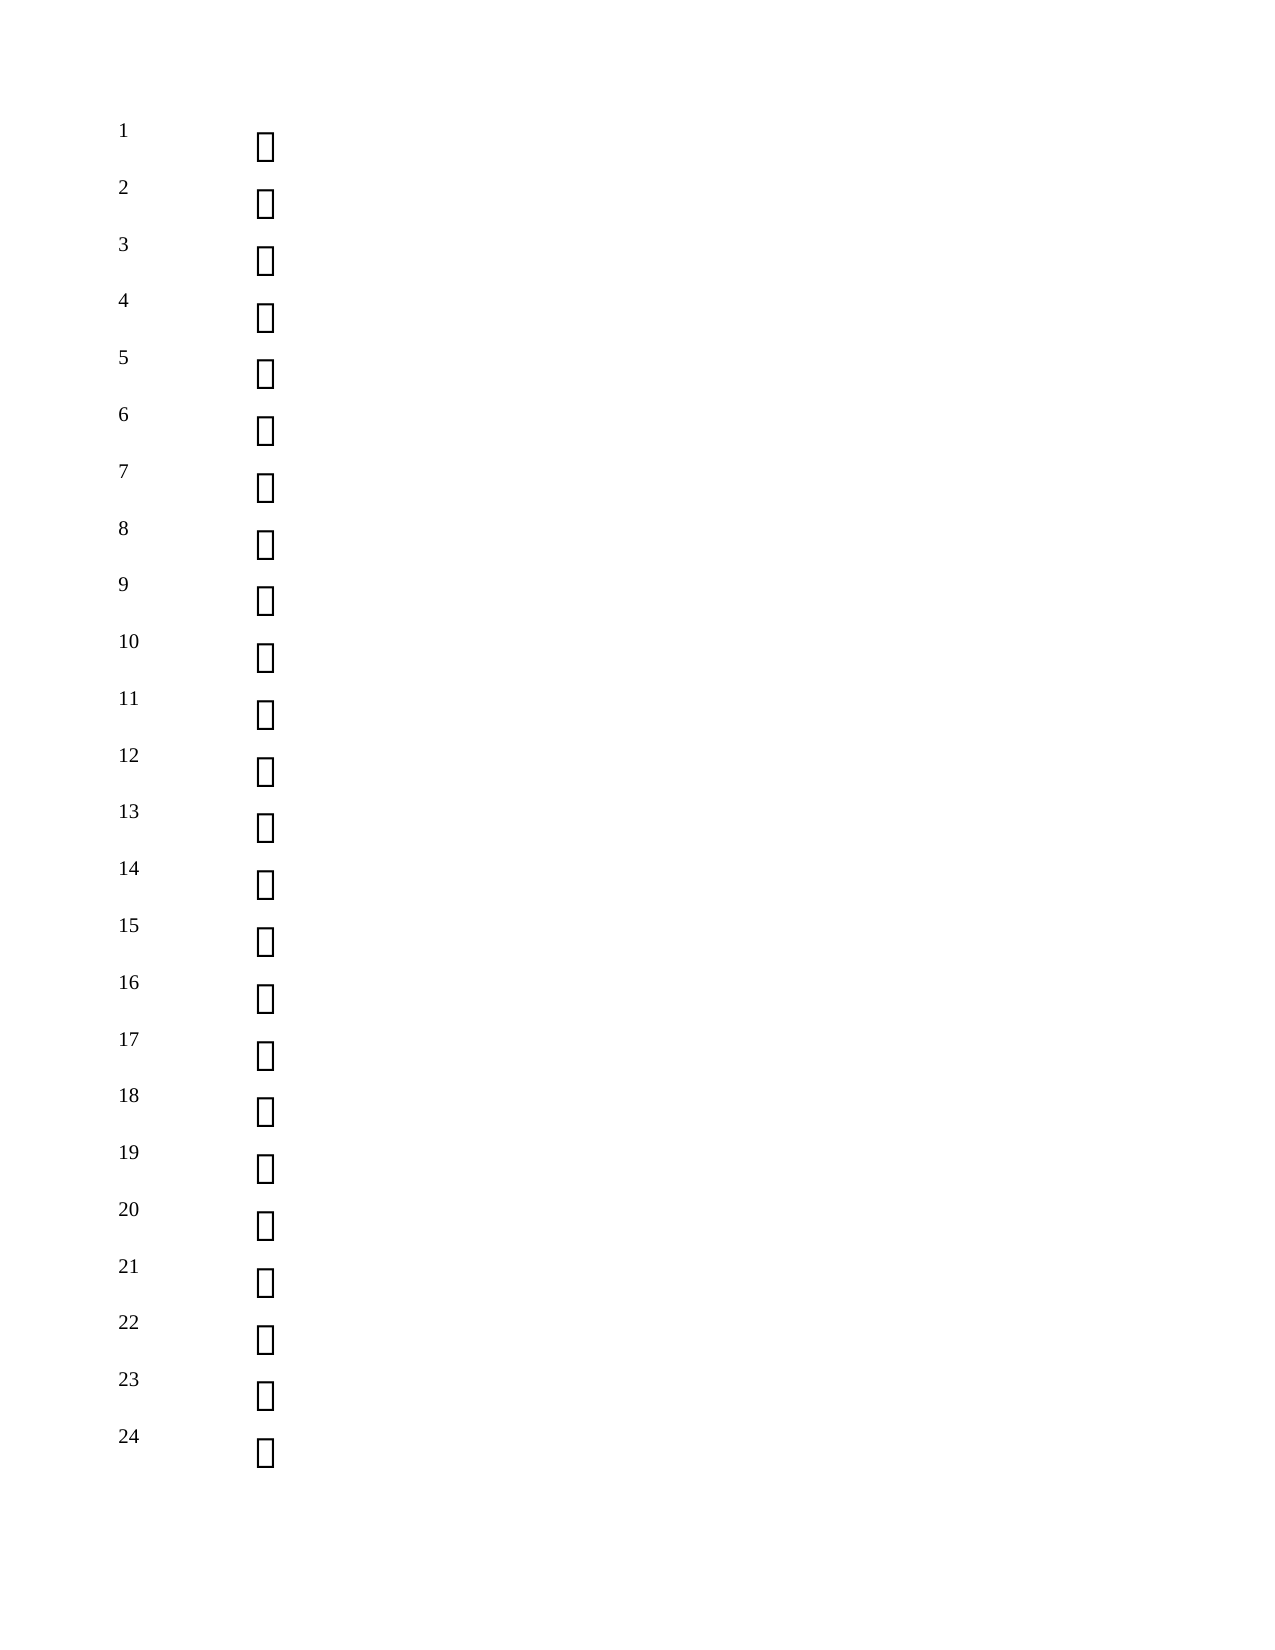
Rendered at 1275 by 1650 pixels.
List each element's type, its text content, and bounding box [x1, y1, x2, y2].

table_cell 𒖕 [253, 1310, 466, 1367]
table_cell 𒖓 [253, 1197, 466, 1253]
table_header 1 [118, 118, 253, 175]
table_cell 5 [118, 345, 253, 402]
table_cell 9 [118, 572, 253, 629]
table_cell 20 [118, 1197, 253, 1253]
table_cell 2 [118, 175, 253, 232]
table_cell 22 [118, 1310, 253, 1367]
table_cell 𒖐 [253, 1026, 466, 1083]
table_cell 𒖁 [253, 175, 466, 232]
table_cell 𒖗 [253, 1424, 466, 1481]
table_cell 𒖂 [253, 232, 466, 288]
table_cell 23 [118, 1367, 253, 1424]
table_cell 𒖄 [253, 345, 466, 402]
table_cell 𒖋 [253, 743, 466, 799]
table_cell 6 [118, 402, 253, 459]
table_cell 𒖏 [253, 970, 466, 1026]
table_cell 𒖌 [253, 799, 466, 856]
table_cell 𒖎 [253, 913, 466, 970]
table_header 𒖀 [253, 118, 466, 175]
table_cell 𒖆 [253, 459, 466, 516]
table_cell 4 [118, 289, 253, 345]
table_cell 10 [118, 629, 253, 686]
table_cell 11 [118, 686, 253, 743]
table_cell 𒖉 [253, 629, 466, 686]
table_cell 24 [118, 1424, 253, 1481]
table_cell 12 [118, 743, 253, 799]
table_cell 16 [118, 970, 253, 1026]
table_cell 𒖇 [253, 516, 466, 572]
table_cell 18 [118, 1083, 253, 1140]
table_cell 8 [118, 516, 253, 572]
table_cell 19 [118, 1140, 253, 1197]
table_cell 13 [118, 799, 253, 856]
table_cell 𒖊 [253, 686, 466, 743]
table_cell 𒖅 [253, 402, 466, 459]
table_cell 𒖃 [253, 289, 466, 345]
table_cell 14 [118, 856, 253, 913]
table_cell 𒖈 [253, 572, 466, 629]
table_cell 7 [118, 459, 253, 516]
table_cell 𒖑 [253, 1083, 466, 1140]
table_cell 𒖖 [253, 1367, 466, 1424]
table_cell 𒖍 [253, 856, 466, 913]
table_cell 3 [118, 232, 253, 288]
table_cell 15 [118, 913, 253, 970]
table_cell 21 [118, 1254, 253, 1310]
table_cell 𒖒 [253, 1140, 466, 1197]
table_cell 17 [118, 1026, 253, 1083]
table_cell 𒖔 [253, 1254, 466, 1310]
